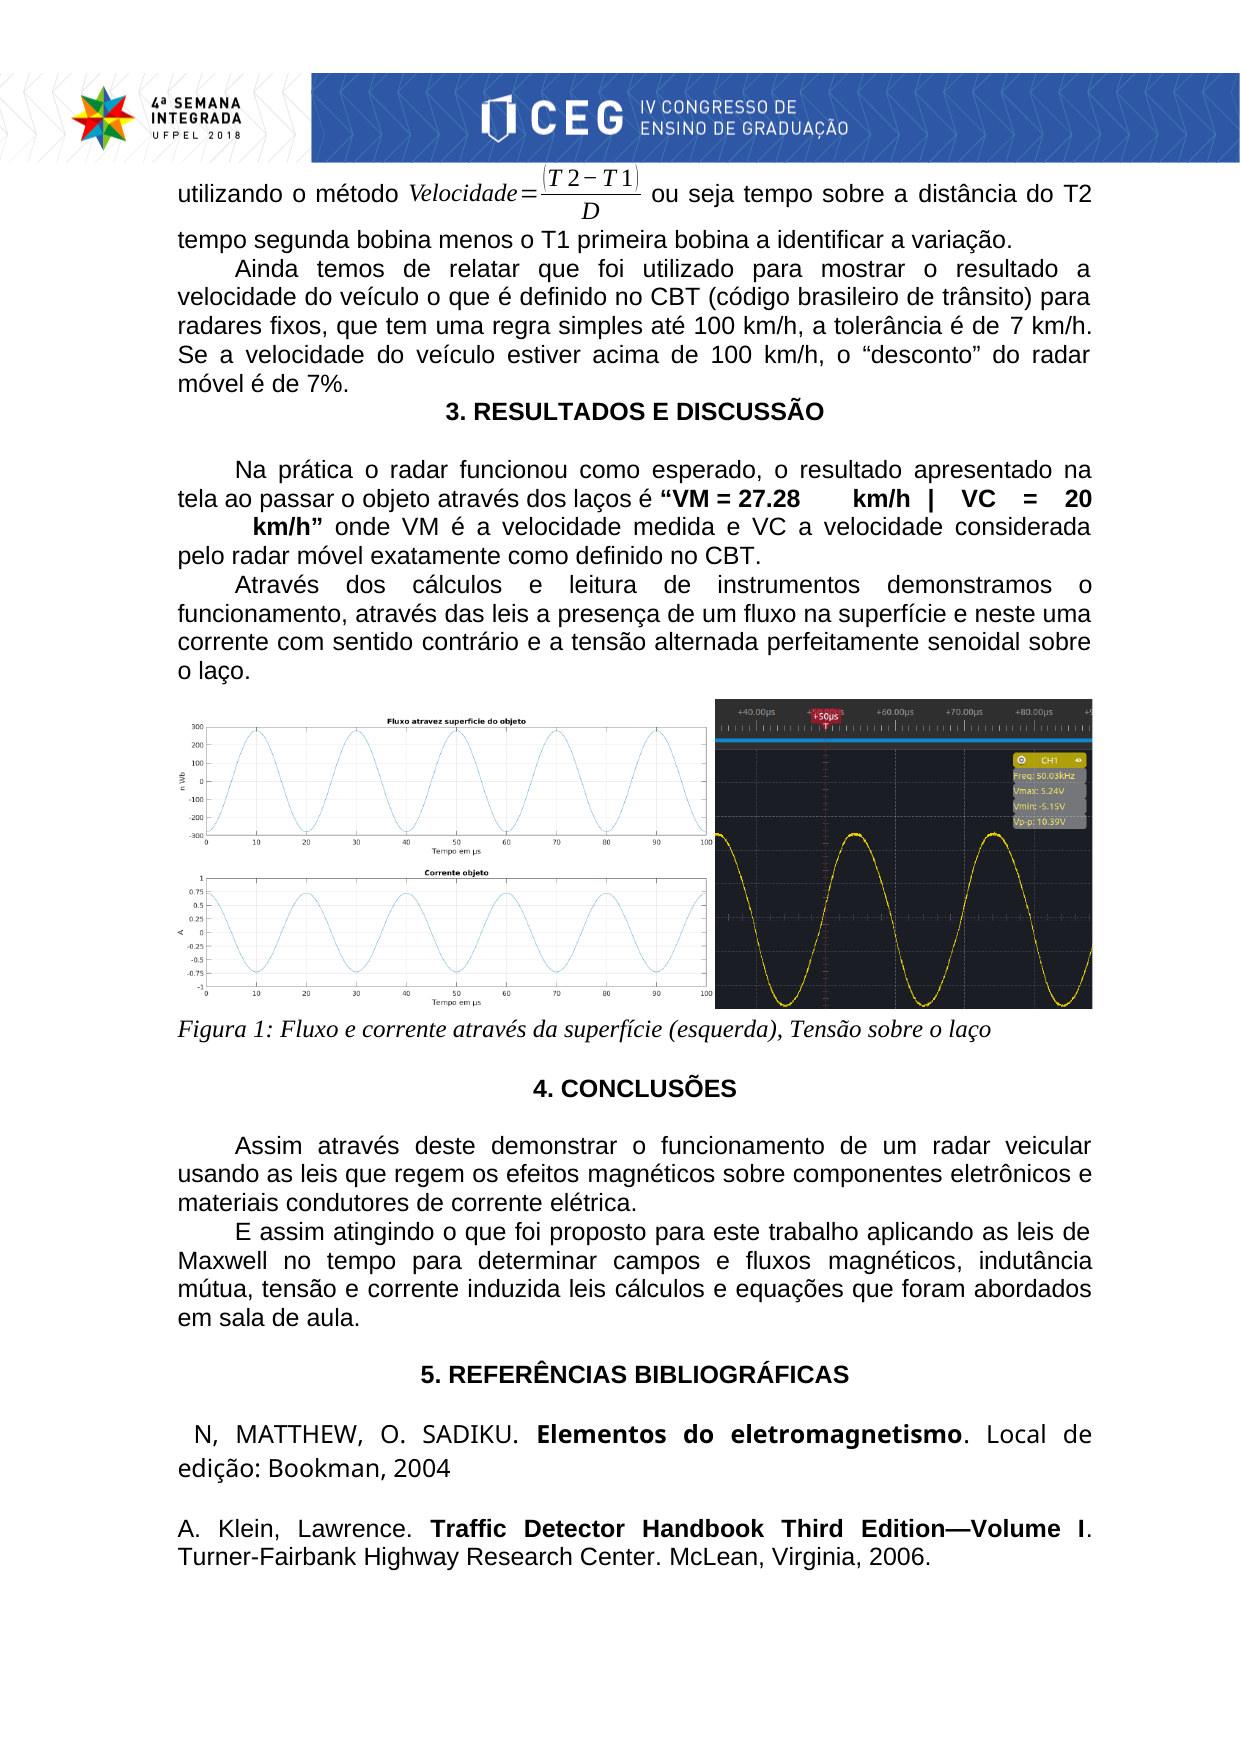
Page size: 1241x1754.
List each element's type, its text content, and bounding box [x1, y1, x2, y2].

text Através dos cálculos e leitura de instrumentos demonstramos o funcionamento, através das leis a presença de um fluxo na superfície e neste uma corrente com sentido contrário e a tensão alternada perfeitamente senoidal sobre o laço. [177, 570, 1092, 685]
text 5. REFERÊNCIAS BIBLIOGRÁFICAS [177, 1360, 1092, 1389]
text E assim atingindo o que foi proposto para este trabalho aplicando as leis de Maxwell no tempo para determinar campos e fluxos magnéticos, indutância mútua, tensão e corrente induzida leis cálculos e equações que foram abordados em sala de aula. [177, 1217, 1092, 1332]
text 3. RESULTADOS E DISCUSSÃO [177, 397, 1092, 426]
text Na prática o radar funcionou como esperado, o resultado apresentado na tela ao passar o objeto através dos laços é “VM = 27.28 km/h | VC = 20 km/h” onde VM é a velocidade medida e VC a velocidade considerada pelo radar móvel exatamente como definido no CBT. [177, 455, 1092, 570]
picture [0, 73, 1240, 163]
text A. Klein, Lawrence. Traffic Detector Handbook Third Edition—Volume I. Turner-Fairbank Highway Research Center. McLean, Virginia, 2006. [177, 1513, 1092, 1571]
text N, MATTHEW, O. SADIKU. Elementos do eletromagnetismo. Local de edição: Bookman, 2004 [177, 1417, 1092, 1485]
picture [177, 697, 1093, 1009]
text Assim através deste demonstrar o funcionamento de um radar veicular usando as leis que regem os efeitos magnéticos sobre componentes eletrônicos e materiais condutores de corrente elétrica. [177, 1131, 1092, 1217]
text Ainda temos de relatar que foi utilizado para mostrar o resultado a velocidade do veículo o que é definido no CBT (código brasileiro de trânsito) para radares fixos, que tem uma regra simples até 100 km/h, a tolerância é de 7 km/h. Se a velocidade do veículo estiver acima de 100 km/h, o “desconto” do radar móvel é de 7%. [177, 253, 1092, 397]
text Figura 1: Fluxo e corrente através da superfície (esquerda), Tensão sobre o laço [177, 1009, 1092, 1042]
text 4. CONCLUSÕES [177, 1074, 1092, 1103]
text O funcionamento do radar consiste então da passagem de um veículo sobre o laço indutivo, neste laço passando uma corrente alternada no tempo gerando um campo magnético alternado no tempo que pode ser calculado usando as equações de H, o este campo magnético ao atravessar a superfície do veículo gera um fluxo magnético este fluxo é usado para calcular a tensão e uma indutância mútua , esta tensão por sua vez gera uma corrente que tem sentido contrário ao fluxo e isto é o que diz a definição da Lei de Faraday-Lenz, por consequência desta corrente temos então o processo formado no laço mas agora na superfície, porém como a corrente na superfície é contraria o campo magnético da superfície vai ser contrário ao campo do laço, o que vai causar uma variação no campo do laço que por sua vez causa uma variação na tensão do laço, esta tensão no laço está sendo lida a todo momento pelo microcontrolador que ao perceber esta através dos dois laços faz o cálculo da velocidade, utilizando o método ou seja tempo sobre a distância do T2 tempo segunda bobina menos o T1 primeira bobina a identificar a variação. [177, 145, 1092, 253]
